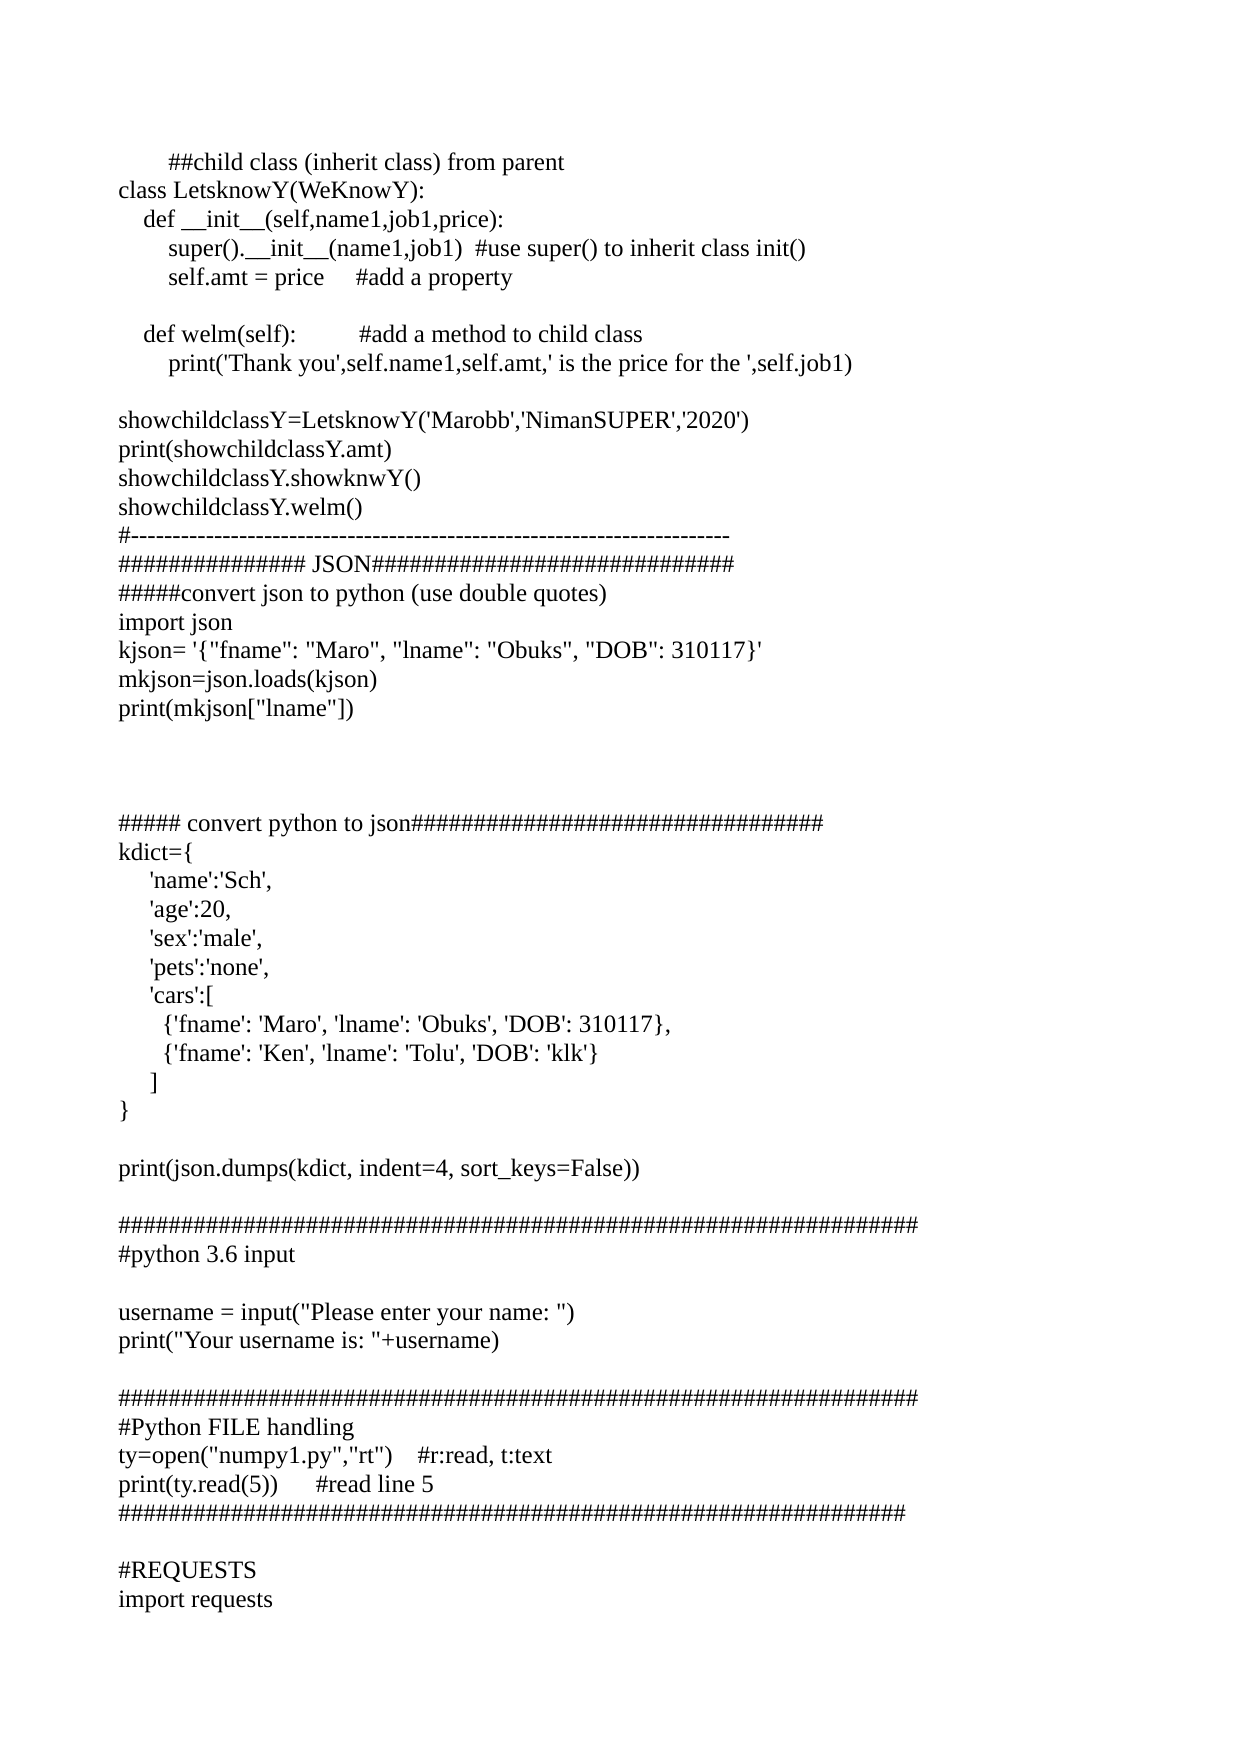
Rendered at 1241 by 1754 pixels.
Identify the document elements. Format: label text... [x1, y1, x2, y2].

text super().__init__(name1,job1) #use super() to inherit class init() [118, 233, 1122, 262]
text {'fname': 'Ken', 'lname': 'Tolu', 'DOB': 'klk'} [118, 1038, 1122, 1067]
text print(ty.read(5)) #read line 5 [118, 1469, 1122, 1498]
text ################################################################ [118, 1211, 1122, 1239]
text ############### JSON############################# [118, 549, 1122, 578]
text showchildclassY=LetsknowY('Marobb','NimanSUPER','2020') [118, 406, 1122, 434]
text showchildclassY.showknwY() [118, 463, 1122, 492]
text showchildclassY.welm() [118, 492, 1122, 521]
text print(json.dumps(kdict, indent=4, sort_keys=False)) [118, 1153, 1122, 1182]
text print('Thank you',self.name1,self.amt,' is the price for the ',self.job1) [118, 348, 1122, 377]
text kjson= '{"fname": "Maro", "lname": "Obuks", "DOB": 310117}' [118, 636, 1122, 664]
text #python 3.6 input [118, 1239, 1122, 1268]
text ##### convert python to json################################# [118, 808, 1122, 837]
text mkjson=json.loads(kjson) [118, 664, 1122, 693]
text class LetsknowY(WeKnowY): [118, 176, 1122, 204]
text print(mkjson["lname"]) [118, 693, 1122, 722]
text {'fname': 'Maro', 'lname': 'Obuks', 'DOB': 310117}, [118, 1009, 1122, 1038]
text ############################################################### [118, 1498, 1122, 1527]
text username = input("Please enter your name: ") [118, 1297, 1122, 1326]
text 'cars':[ [118, 981, 1122, 1009]
text 'age':20, [118, 894, 1122, 923]
text #Python FILE handling [118, 1412, 1122, 1441]
text #------------------------------------------------------------------------ [118, 521, 1122, 549]
text self.amt = price #add a property [118, 262, 1122, 291]
text ] [118, 1067, 1122, 1096]
text kdict={ [118, 837, 1122, 866]
text import json [118, 607, 1122, 636]
text 'pets':'none', [118, 952, 1122, 981]
text def welm(self): #add a method to child class [118, 319, 1122, 348]
text print("Your username is: "+username) [118, 1326, 1122, 1354]
text ##child class (inherit class) from parent [118, 147, 1122, 176]
text import requests [118, 1584, 1122, 1613]
text } [118, 1096, 1122, 1124]
text #REQUESTS [118, 1556, 1122, 1584]
text 'sex':'male', [118, 923, 1122, 952]
text ty=open("numpy1.py","rt") #r:read, t:text [118, 1441, 1122, 1469]
text print(showchildclassY.amt) [118, 434, 1122, 463]
text #####convert json to python (use double quotes) [118, 578, 1122, 607]
text def __init__(self,name1,job1,price): [118, 204, 1122, 233]
text ################################################################ [118, 1383, 1122, 1412]
text 'name':'Sch', [118, 866, 1122, 894]
